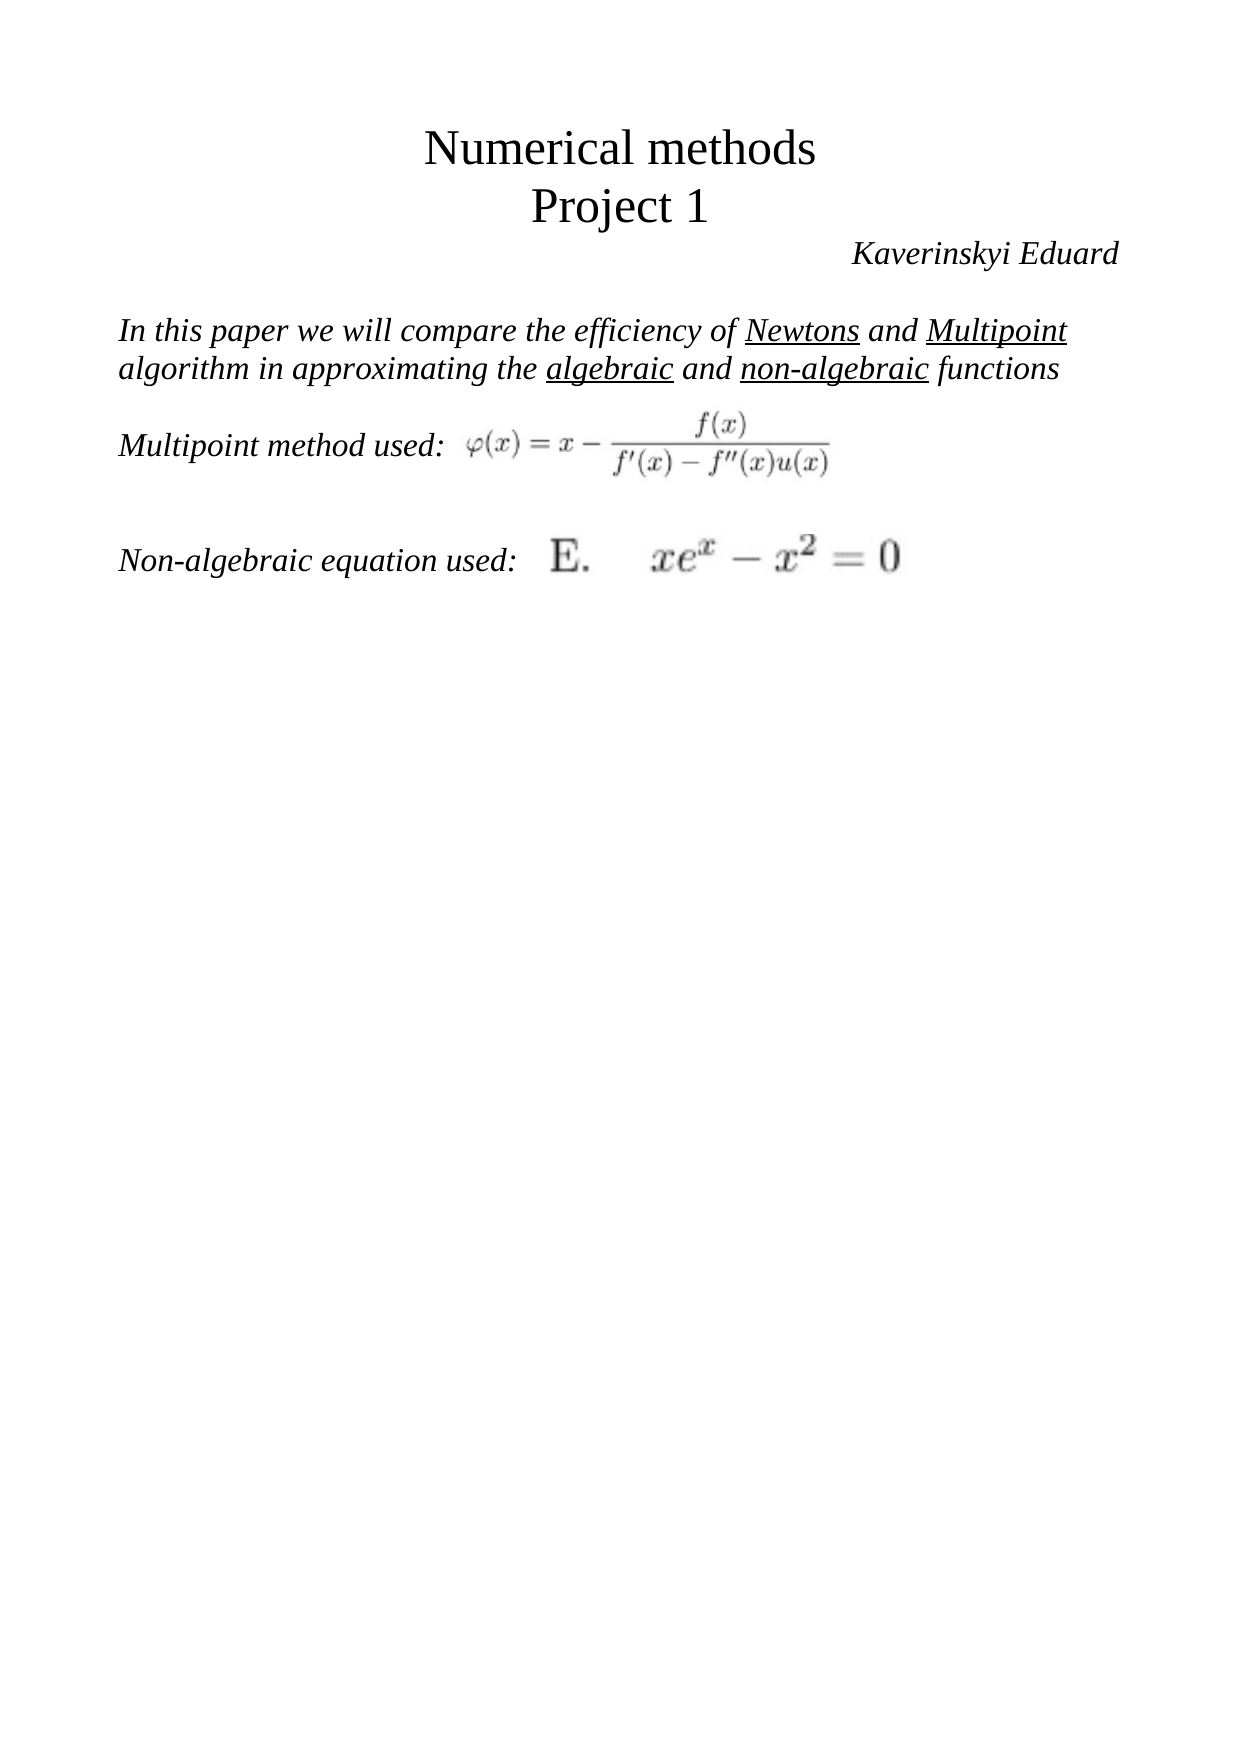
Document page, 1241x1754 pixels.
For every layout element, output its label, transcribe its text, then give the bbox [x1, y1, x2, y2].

text Project 1 [118, 176, 1122, 233]
text Non-algebraic equation used: [118, 540, 1122, 693]
text In this paper we will compare the efficiency of Newtons and Multipoint algorithm in approximating the algebraic and non-algebraic functions [118, 310, 1122, 386]
text [865, 425, 1122, 501]
text Numerical methods [118, 118, 1122, 176]
picture [456, 393, 865, 501]
text Multipoint method used: [118, 425, 456, 501]
text Kaverinskyi Eduard [118, 233, 1122, 271]
picture [549, 534, 911, 586]
